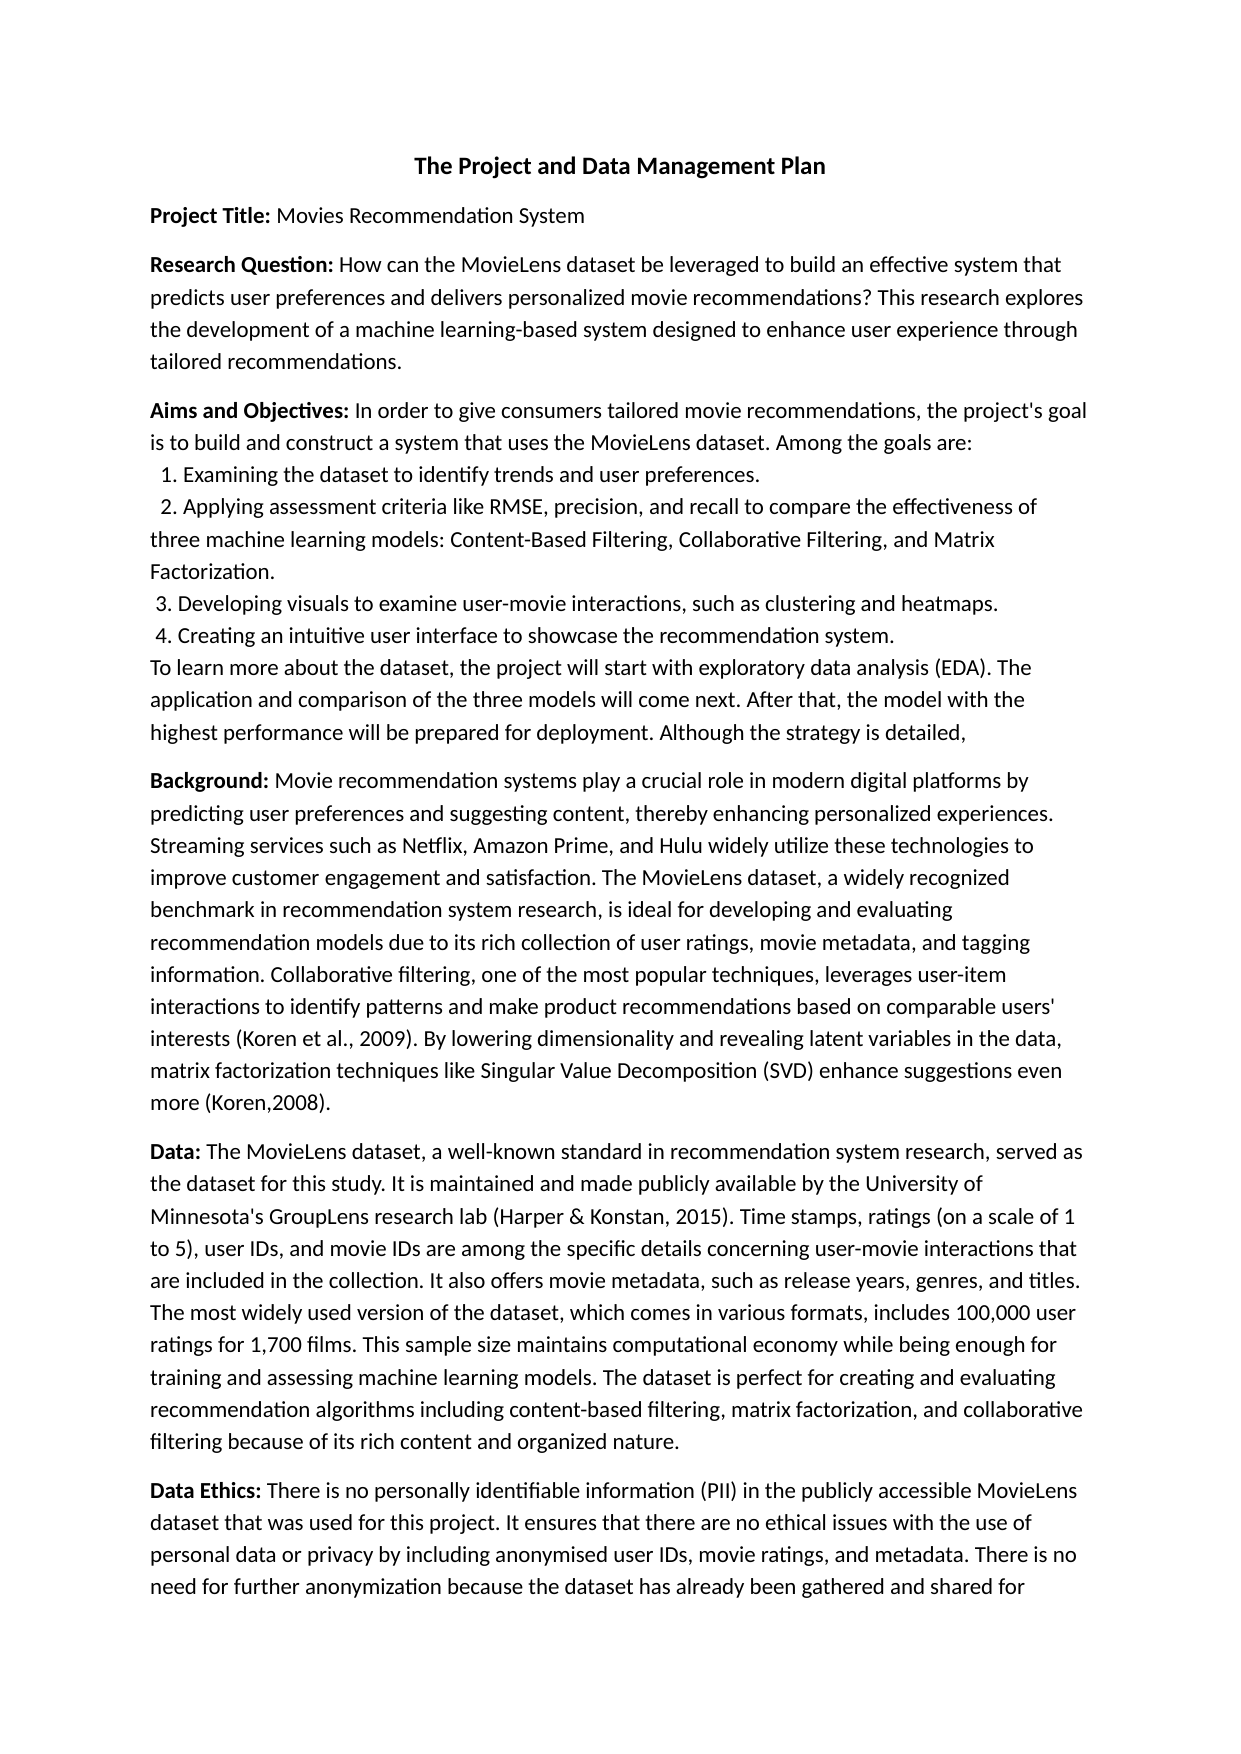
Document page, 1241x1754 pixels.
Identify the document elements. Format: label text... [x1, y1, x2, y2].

text The Project and Data Management Plan [150, 150, 1090, 181]
text Aims and Objectives: In order to give consumers tailored movie recommendations, the project's goal is to build and construct a system that uses the MovieLens dataset. Among the goals are: 1. Examining the dataset to identify trends and user preferences. 2. Applying assessment criteria like RMSE, precision, and recall to compare the effectiveness of three machine learning models: Content-Based Filtering, Collaborative Filtering, and Matrix Factorization. 3. Developing visuals to examine user-movie interactions, such as clustering and heatmaps. 4. Creating an intuitive user interface to showcase the recommendation system. To learn more about the dataset, the project will start with exploratory data analysis (EDA). The application and comparison of the three models will come next. After that, the model with the highest performance will be prepared for deployment. Although the strategy is detailed, [150, 396, 1090, 746]
text Background: Movie recommendation systems play a crucial role in modern digital platforms by predicting user preferences and suggesting content, thereby enhancing personalized experiences. Streaming services such as Netflix, Amazon Prime, and Hulu widely utilize these technologies to improve customer engagement and satisfaction. The MovieLens dataset, a widely recognized benchmark in recommendation system research, is ideal for developing and evaluating recommendation models due to its rich collection of user ratings, movie metadata, and tagging information. Collaborative filtering, one of the most popular techniques, leverages user-item interactions to identify patterns and make product recommendations based on comparable users' interests (Koren et al., 2009). By lowering dimensionality and revealing latent variables in the data, matrix factorization techniques like Singular Value Decomposition (SVD) enhance suggestions even more (Koren,2008). [150, 767, 1090, 1117]
text Research Question: How can the MovieLens dataset be leveraged to build an effective system that predicts user preferences and delivers personalized movie recommendations? This research explores the development of a machine learning-based system designed to enhance user experience through tailored recommendations. [150, 251, 1090, 375]
text Data Ethics: There is no personally identifiable information (PII) in the publicly accessible MovieLens dataset that was used for this project. It ensures that there are no ethical issues with the use of personal data or privacy by including anonymised user IDs, movie ratings, and metadata. There is no need for further anonymization because the dataset has already been gathered and shared for [150, 1476, 1090, 1601]
text Project Title: Movies Recommendation System [150, 202, 1090, 230]
text Data: The MovieLens dataset, a well-known standard in recommendation system research, served as the dataset for this study. It is maintained and made publicly available by the University of Minnesota's GroupLens research lab (Harper & Konstan, 2015). Time stamps, ratings (on a scale of 1 to 5), user IDs, and movie IDs are among the specific details concerning user-movie interactions that are included in the collection. It also offers movie metadata, such as release years, genres, and titles. The most widely used version of the dataset, which comes in various formats, includes 100,000 user ratings for 1,700 films. This sample size maintains computational economy while being enough for training and assessing machine learning models. The dataset is perfect for creating and evaluating recommendation algorithms including content-based filtering, matrix factorization, and collaborative filtering because of its rich content and organized nature. [150, 1137, 1090, 1455]
